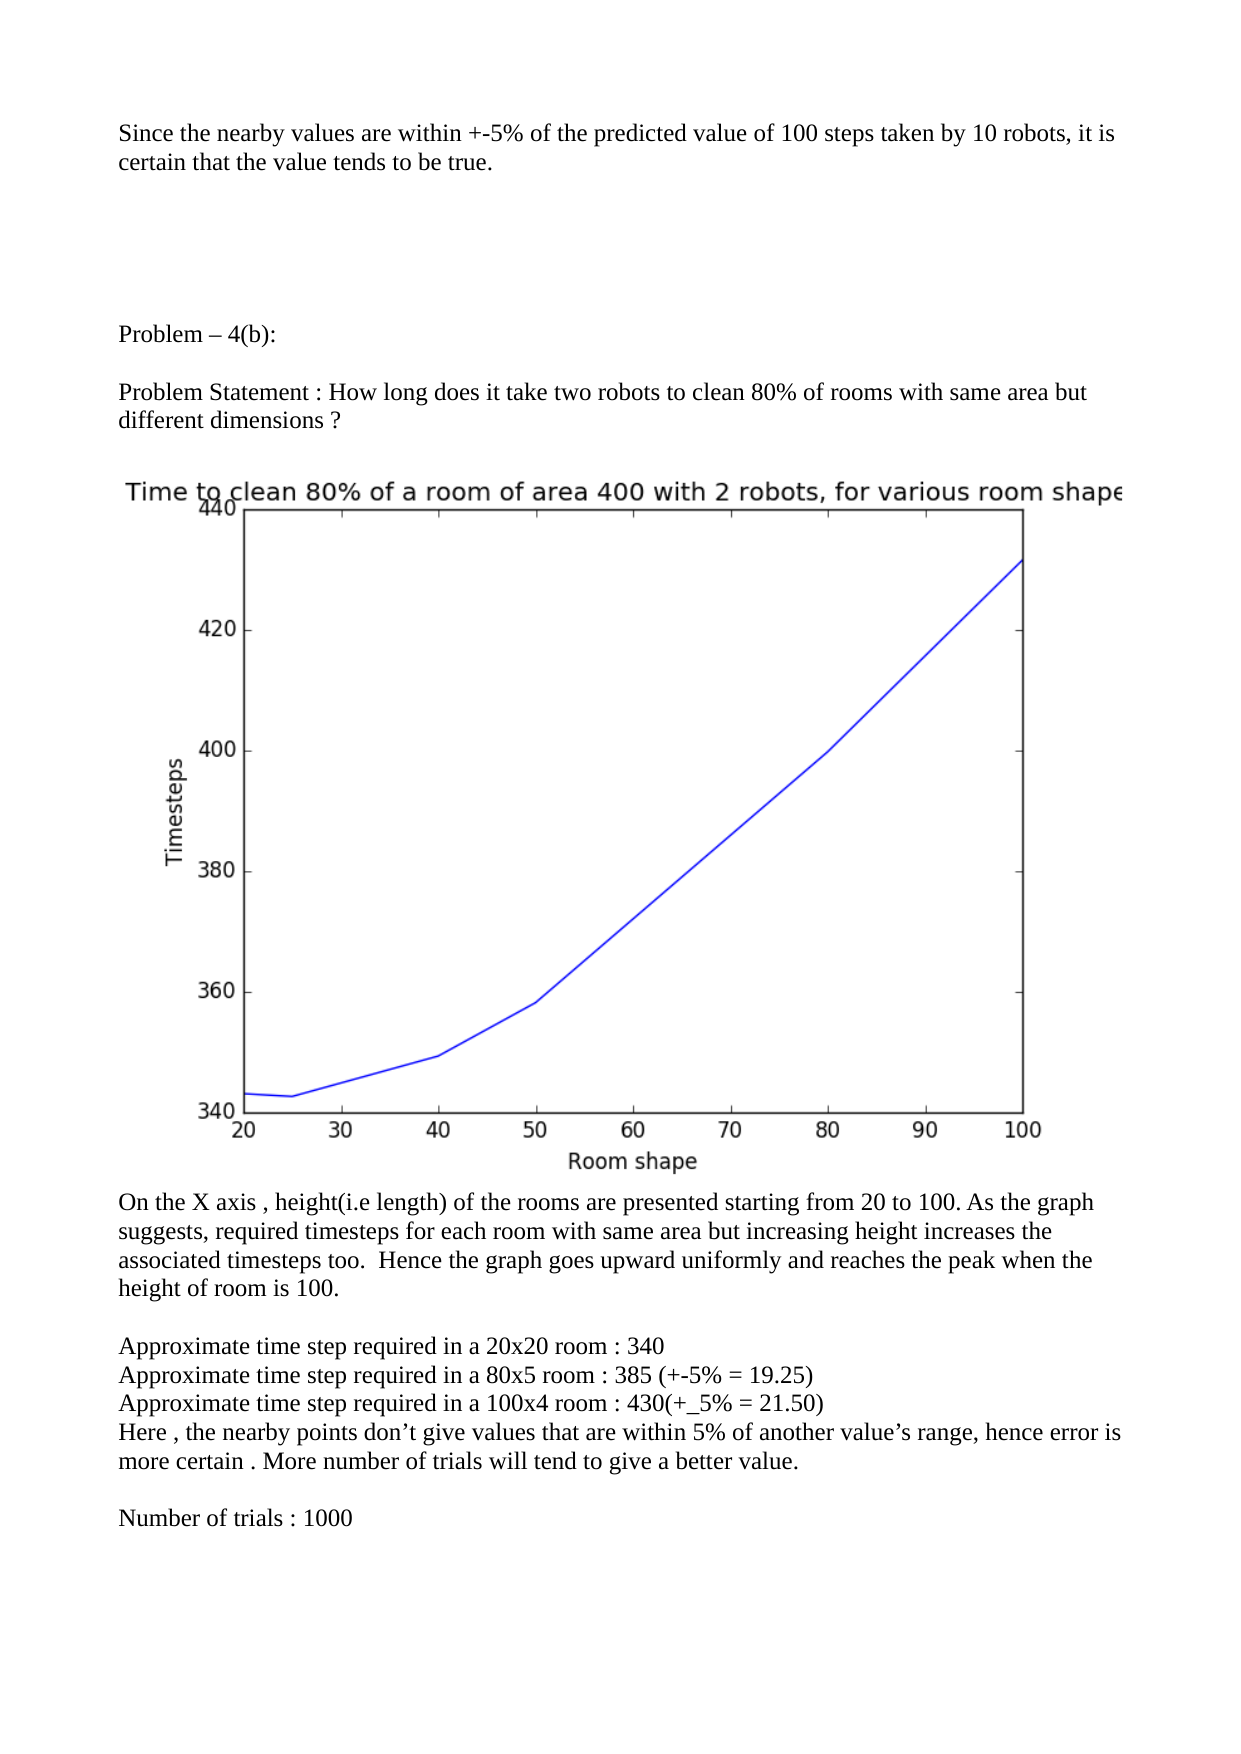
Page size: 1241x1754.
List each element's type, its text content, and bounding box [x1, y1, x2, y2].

text Approximate time step required in a 80x5 room : 385 (+-5% = 19.25) [118, 1360, 1122, 1388]
text Problem – 4(b): [118, 319, 1122, 348]
text Approximate time step required in a 100x4 room : 430(+_5% = 21.50) [118, 1388, 1122, 1417]
text Approximate time step required in a 20x20 room : 340 [118, 1331, 1122, 1360]
text Number of trials : 1000 [118, 1503, 1122, 1532]
text Since the nearby values are within +-5% of the predicted value of 100 steps taken by 10 robots, it is certain that the value tends to be true. [118, 118, 1122, 176]
text Here , the nearby points don’t give values that are within 5% of another value’s range, hence error is more certain . More number of trials will tend to give a better value. [118, 1417, 1122, 1475]
text Problem Statement : How long does it take two robots to clean 80% of rooms with same area but different dimensions ? [118, 377, 1122, 434]
text On the X axis , height(i.e length) of the rooms are presented starting from 20 to 100. As the graph suggests, required timesteps for each room with same area but increasing height increases the associated timesteps too. Hence the graph goes upward uniformly and reaches the peak when the height of room is 100. [118, 1188, 1122, 1302]
picture [118, 434, 1123, 1188]
